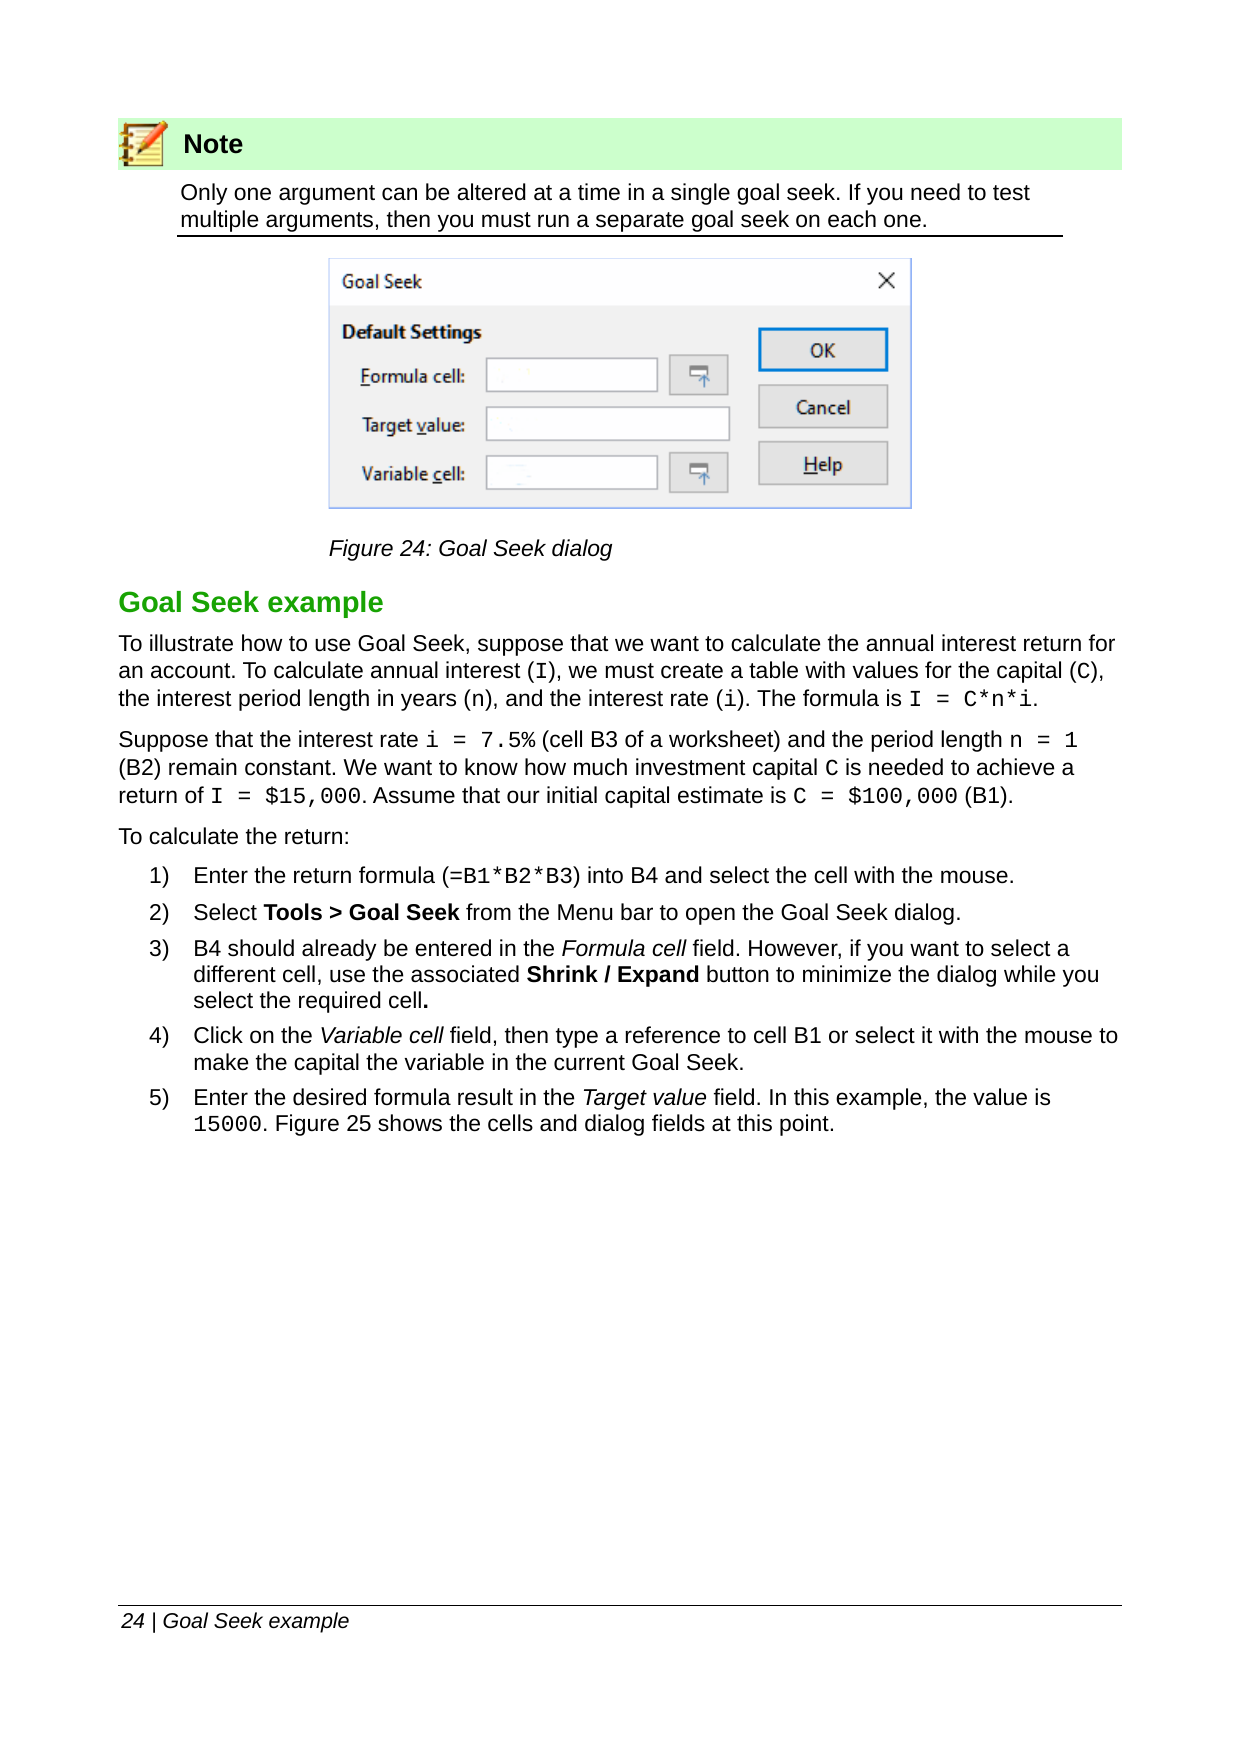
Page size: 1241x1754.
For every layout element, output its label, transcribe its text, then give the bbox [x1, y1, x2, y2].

list Select Tools > Goal Seek from the Menu bar to open the Goal Seek dialog. [169, 899, 1122, 926]
list Click on the Variable cell field, then type a reference to cell B1 or select it with the mouse to make the capital the variable in the current Goal Seek. [169, 1022, 1122, 1075]
text To calculate the return: [118, 823, 1122, 849]
picture [119, 119, 170, 170]
picture [328, 258, 912, 509]
text Suppose that the interest rate i = 7.5% (cell B3 of a worksheet) and the period length n = 1 (B2) remain constant. We want to know how much investment capital C is needed to achieve a return of I = $15,000. Assume that our initial capital estimate is C = $100,000 (B1). [118, 726, 1122, 811]
list Enter the return formula (=B1*B2*B3) into B4 and select the cell with the mouse. [169, 862, 1122, 890]
text Figure 24: Goal Seek dialog [328, 509, 912, 561]
subtitle Goal Seek example [118, 585, 1122, 618]
subtitle Note [118, 118, 1122, 170]
list Enter the desired formula result in the Target value field. In this example, the value is 15000. Figure 25 shows the cells and dialog fields at this point. [169, 1084, 1122, 1139]
list B4 should already be entered in the Formula cell field. However, if you want to select a different cell, use the associated Shrink / Expand button to minimize the dialog while you select the required cell. [169, 934, 1122, 1013]
text Only one argument can be altered at a time in a single goal seek. If you need to test multiple arguments, then you must run a separate goal seek on each one. [177, 176, 1063, 235]
text To illustrate how to use Goal Seek, suppose that we want to calculate the annual interest return for an account. To calculate annual interest (I), we must create a table with values for the capital (C), the interest period length in years (n), and the interest rate (i). The formula is I = C*n*i. [118, 630, 1122, 713]
